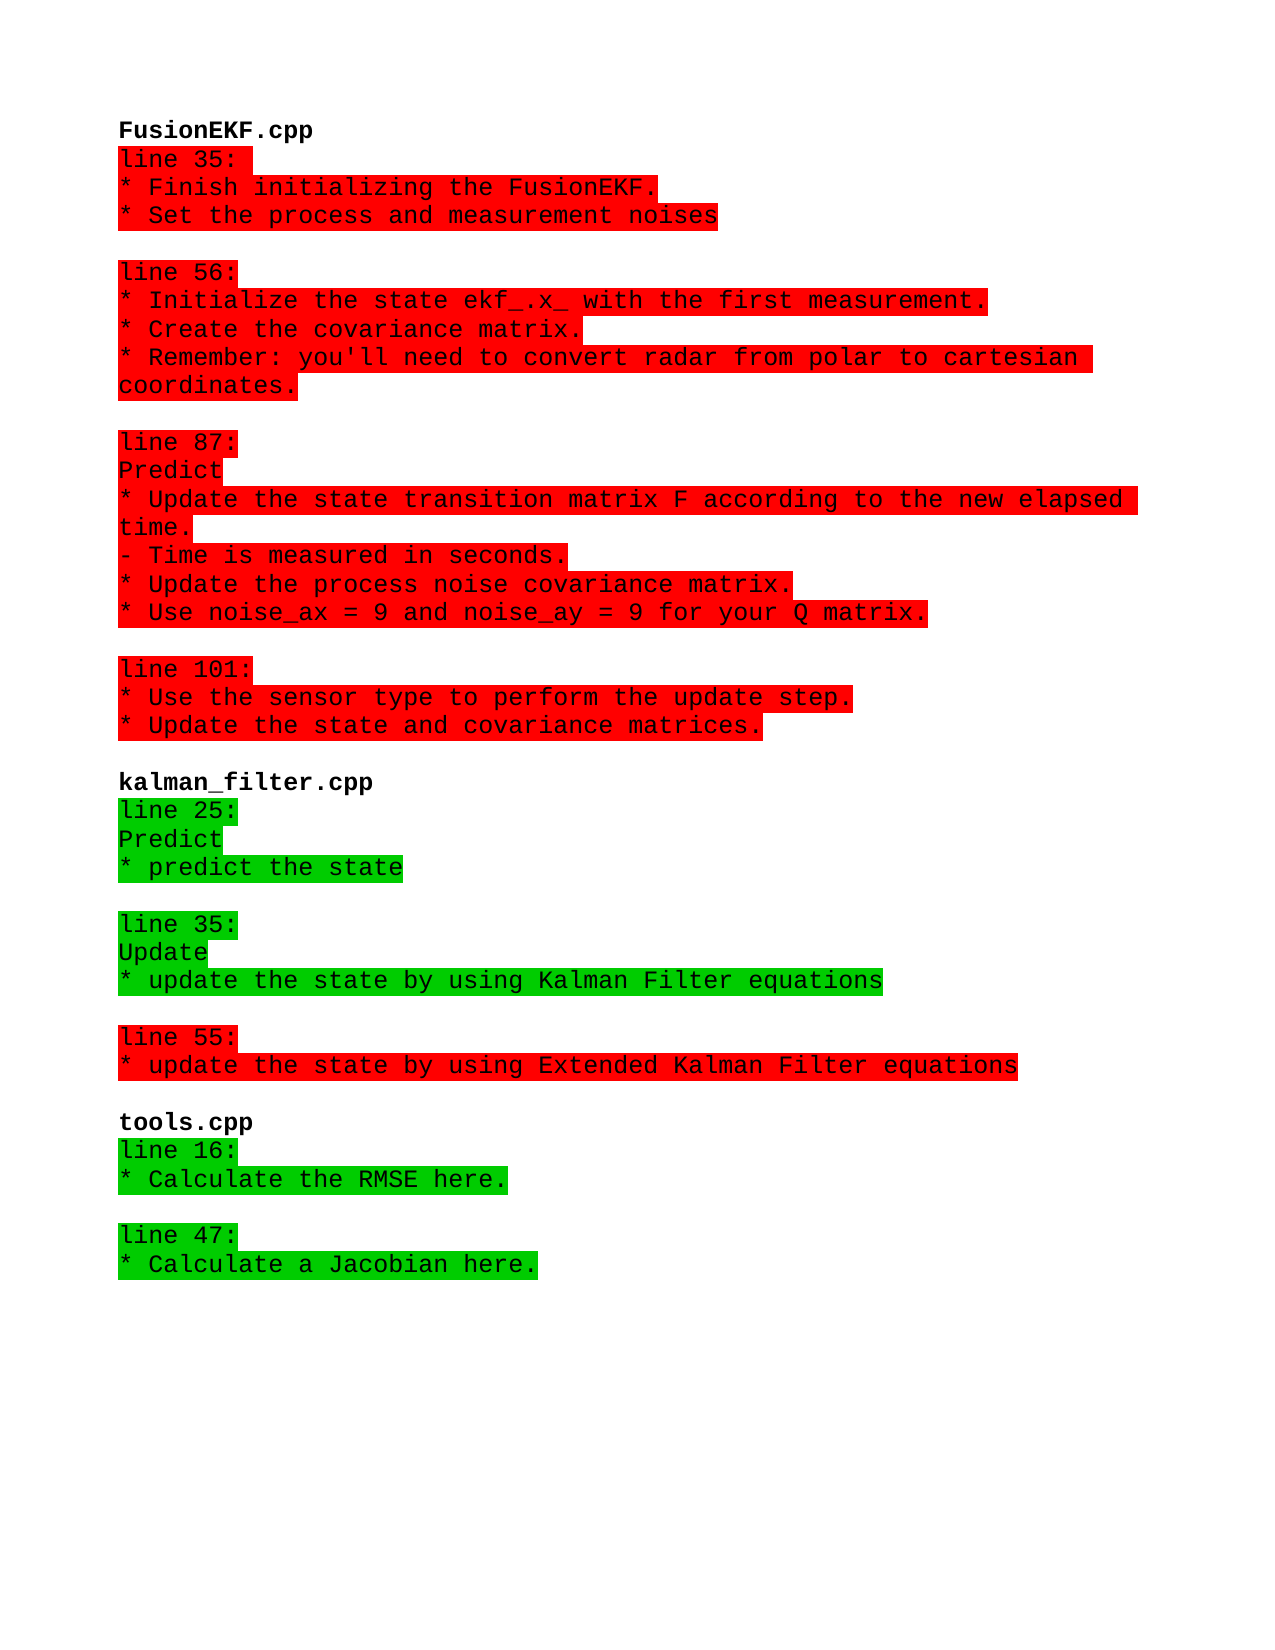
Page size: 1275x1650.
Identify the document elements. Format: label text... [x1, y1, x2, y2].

text tools.cpp [118, 1110, 1157, 1138]
text line 35: [118, 911, 1157, 940]
text * Update the state and covariance matrices. [118, 713, 1157, 741]
text - Time is measured in seconds. [118, 543, 1157, 571]
text * Remember: you'll need to convert radar from polar to cartesian coordinates. [118, 345, 1157, 401]
text Predict [118, 826, 1157, 855]
text * predict the state [118, 855, 1157, 883]
text line 87: [118, 430, 1157, 458]
text * Use noise_ax = 9 and noise_ay = 9 for your Q matrix. [118, 600, 1157, 628]
text * update the state by using Kalman Filter equations [118, 968, 1157, 996]
text line 25: [118, 798, 1157, 826]
text * Set the process and measurement noises [118, 203, 1157, 231]
text * Calculate the RMSE here. [118, 1166, 1157, 1195]
text line 55: [118, 1025, 1157, 1053]
text FusionEKF.cpp [118, 118, 1157, 146]
text line 56: [118, 260, 1157, 288]
text * update the state by using Extended Kalman Filter equations [118, 1053, 1157, 1081]
text Update [118, 940, 1157, 968]
text line 47: [118, 1223, 1157, 1251]
text * Update the state transition matrix F according to the new elapsed time. [118, 486, 1157, 543]
text * Calculate a Jacobian here. [118, 1251, 1157, 1280]
text Predict [118, 458, 1157, 486]
text line 35: [118, 146, 1157, 175]
text * Initialize the state ekf_.x_ with the first measurement. [118, 288, 1157, 316]
text * Finish initializing the FusionEKF. [118, 175, 1157, 203]
text line 101: [118, 656, 1157, 685]
text kalman_filter.cpp [118, 770, 1157, 798]
text line 16: [118, 1138, 1157, 1166]
text * Create the covariance matrix. [118, 316, 1157, 345]
text * Use the sensor type to perform the update step. [118, 685, 1157, 713]
text * Update the process noise covariance matrix. [118, 571, 1157, 600]
